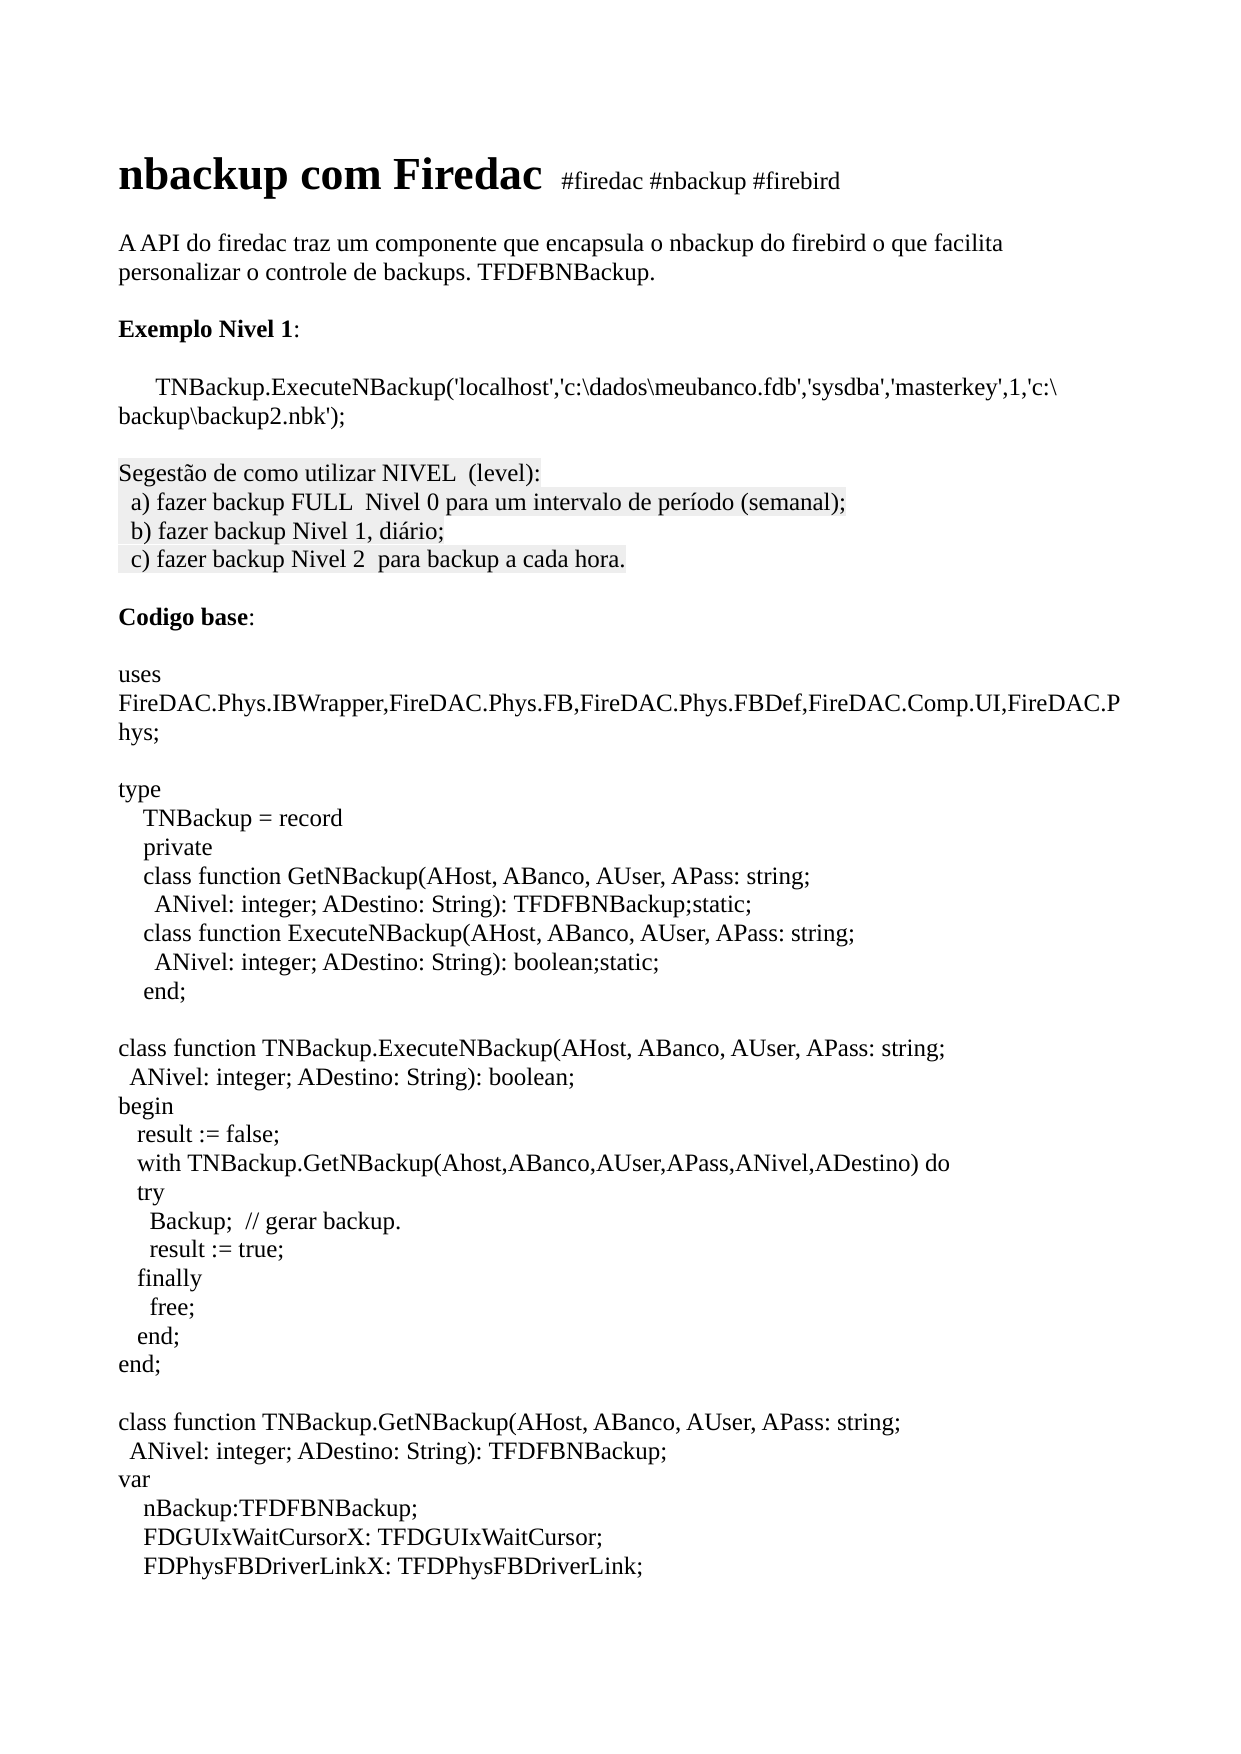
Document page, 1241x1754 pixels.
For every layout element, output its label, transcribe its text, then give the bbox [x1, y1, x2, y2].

text TNBackup = record [118, 803, 1122, 832]
text end; [118, 976, 1122, 1004]
text finally [118, 1263, 1122, 1292]
text result := false; [118, 1119, 1122, 1148]
text begin [118, 1091, 1122, 1119]
text var [118, 1464, 1122, 1493]
text type [118, 774, 1122, 803]
text with TNBackup.GetNBackup(Ahost,ABanco,AUser,APass,ANivel,ADestino) do [118, 1148, 1122, 1177]
text nBackup:TFDFBNBackup; [118, 1493, 1122, 1522]
text class function ExecuteNBackup(AHost, ABanco, AUser, APass: string; [118, 918, 1122, 947]
text a) fazer backup FULL Nivel 0 para um intervalo de período (semanal); [118, 487, 1122, 516]
text nbackup com Firedac #firedac #nbackup #firebird [118, 147, 1122, 199]
text private [118, 832, 1122, 861]
text result := true; [118, 1234, 1122, 1263]
text end; [118, 1349, 1122, 1378]
text ANivel: integer; ADestino: String): TFDFBNBackup;static; [118, 889, 1122, 918]
text class function TNBackup.GetNBackup(AHost, ABanco, AUser, APass: string; [118, 1407, 1122, 1436]
text FDPhysFBDriverLinkX: TFDPhysFBDriverLink; [118, 1551, 1122, 1579]
text ANivel: integer; ADestino: String): boolean;static; [118, 947, 1122, 976]
text end; [118, 1321, 1122, 1349]
text TNBackup.ExecuteNBackup('localhost','c:\dados\meubanco.fdb','sysdba','masterkey',1,'c:\backup\backup2.nbk'); [118, 372, 1122, 429]
text A API do firedac traz um componente que encapsula o nbackup do firebird o que facilita personalizar o controle de backups. TFDFBNBackup. [118, 228, 1122, 286]
text Segestão de como utilizar NIVEL (level): [118, 458, 1122, 487]
text free; [118, 1292, 1122, 1321]
text class function GetNBackup(AHost, ABanco, AUser, APass: string; [118, 861, 1122, 889]
text c) fazer backup Nivel 2 para backup a cada hora. [118, 544, 1122, 573]
text class function TNBackup.ExecuteNBackup(AHost, ABanco, AUser, APass: string; [118, 1033, 1122, 1062]
text Backup; // gerar backup. [118, 1206, 1122, 1234]
text ANivel: integer; ADestino: String): TFDFBNBackup; [118, 1436, 1122, 1464]
text FDGUIxWaitCursorX: TFDGUIxWaitCursor; [118, 1522, 1122, 1551]
text uses FireDAC.Phys.IBWrapper,FireDAC.Phys.FB,FireDAC.Phys.FBDef,FireDAC.Comp.UI,FireDAC.Phys; [118, 659, 1122, 746]
text try [118, 1177, 1122, 1206]
text Codigo base: [118, 602, 1122, 631]
text ANivel: integer; ADestino: String): boolean; [118, 1062, 1122, 1091]
text b) fazer backup Nivel 1, diário; [118, 516, 1122, 544]
text Exemplo Nivel 1: [118, 314, 1122, 343]
